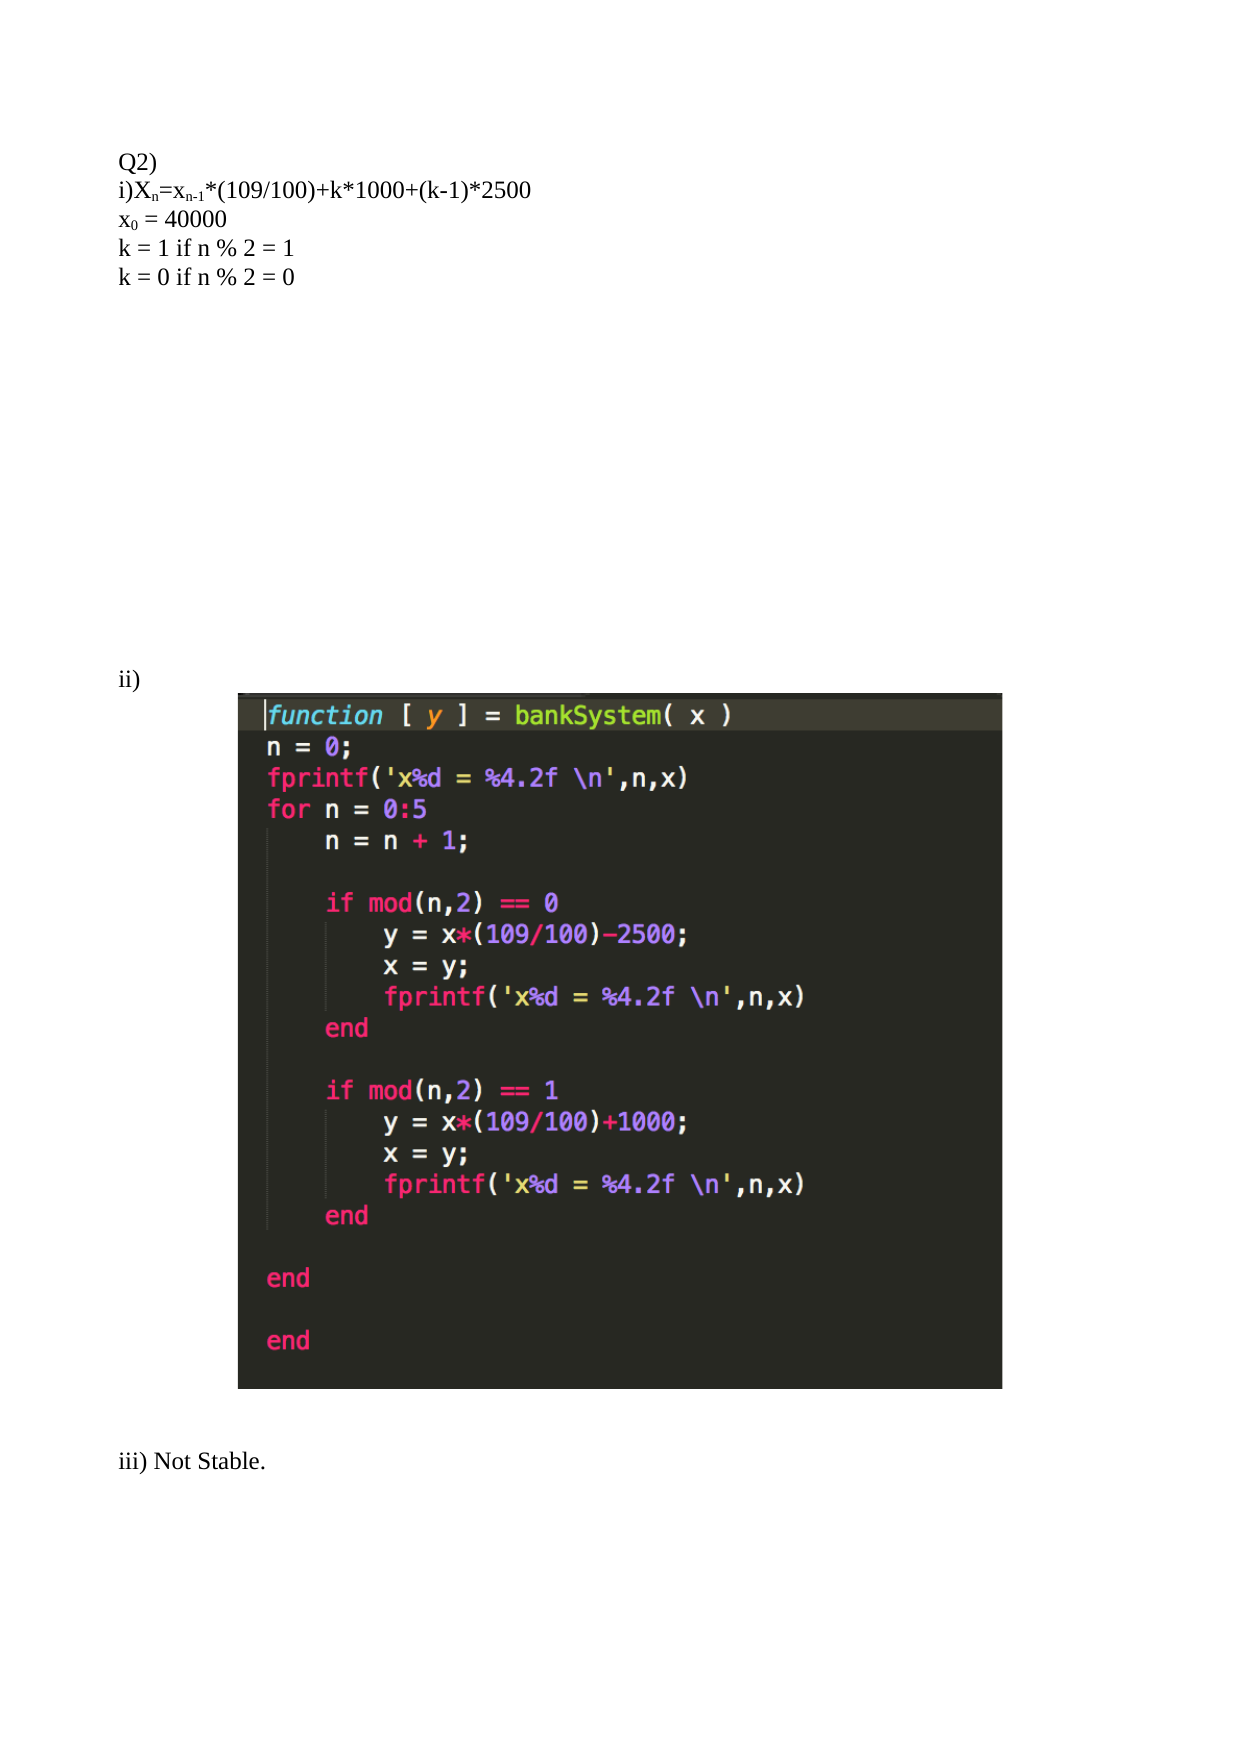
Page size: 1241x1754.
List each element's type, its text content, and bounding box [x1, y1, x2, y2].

text k = 1 if n % 2 = 1 [118, 233, 1122, 262]
picture [237, 693, 1003, 1389]
text i)Xn=xn-1*(109/100)+k*1000+(k-1)*2500 [118, 176, 1122, 204]
text k = 0 if n % 2 = 0 [118, 262, 1122, 291]
text iii) Not Stable. [118, 1446, 1122, 1475]
text ii) [118, 664, 1122, 693]
text Q2) [118, 147, 1122, 176]
text x0 = 40000 [118, 204, 1122, 233]
